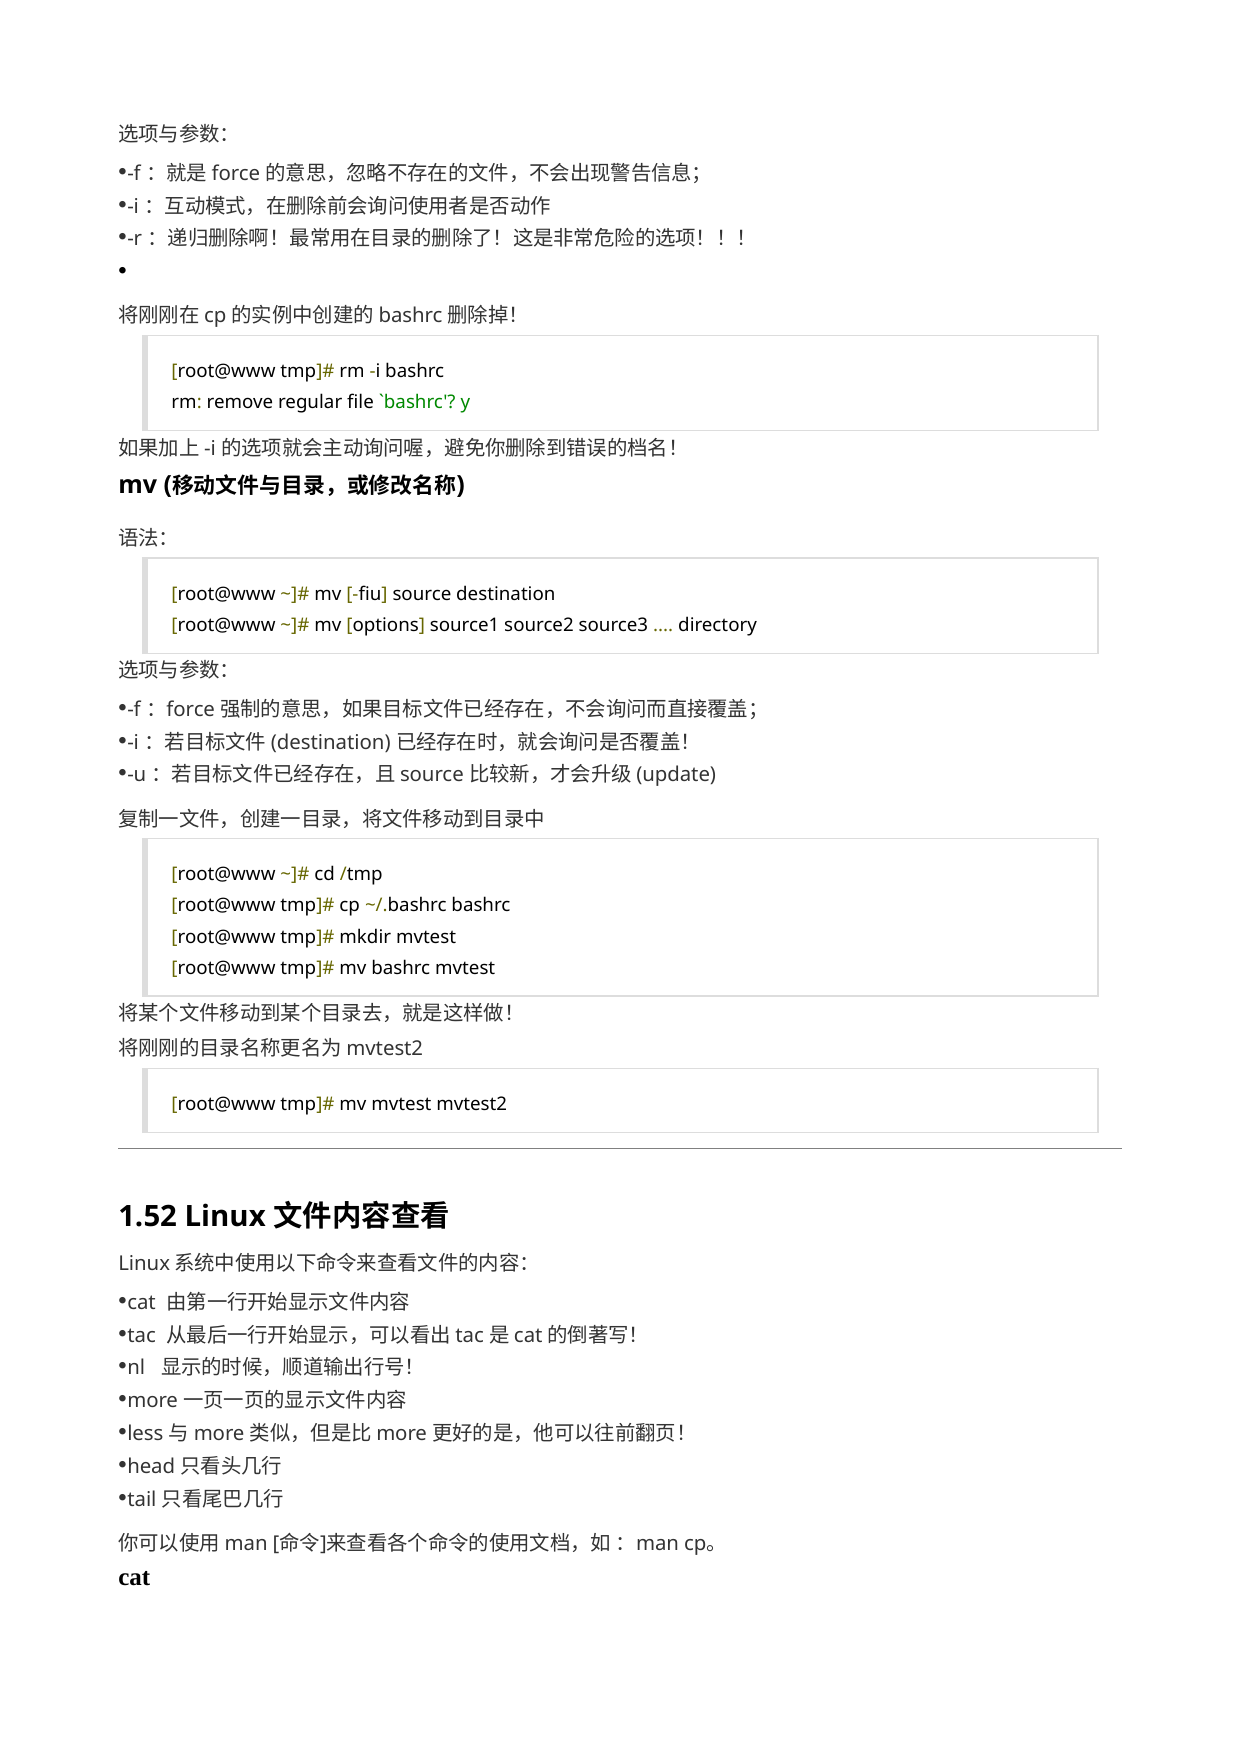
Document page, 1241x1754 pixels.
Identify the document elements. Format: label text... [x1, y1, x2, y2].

text 你可以使用 man [命令]来查看各个命令的使用文档，如 ：man cp。 [118, 1527, 1122, 1556]
list -u ：若目标文件已经存在，且 source 比较新，才会升级 (update) [118, 755, 1122, 788]
list less 与 more 类似，但是比 more 更好的是，他可以往前翻页！ [118, 1413, 1122, 1446]
subtitle 1.52 Linux 文件内容查看 [118, 1192, 1122, 1234]
list tac 从最后一行开始显示，可以看出 tac 是 cat 的倒著写！ [118, 1315, 1122, 1348]
text rm: remove regular file `bashrc'? y [148, 366, 1097, 430]
list -f ：force 强制的意思，如果目标文件已经存在，不会询问而直接覆盖； [118, 689, 1122, 722]
text 复制一文件，创建一目录，将文件移动到目录中 [118, 802, 1122, 832]
list tail 只看尾巴几行 [118, 1479, 1122, 1512]
text 语法： [118, 522, 1122, 551]
text 选项与参数： [118, 118, 1122, 147]
text 将某个文件移动到某个目录去，就是这样做！ [118, 997, 1122, 1026]
list -r ：递归删除啊！最常用在目录的删除了！这是非常危险的选项！！！ [118, 219, 1122, 252]
list nl 显示的时候，顺道输出行号！ [118, 1348, 1122, 1381]
list more 一页一页的显示文件内容 [118, 1381, 1122, 1413]
text mv (移动文件与目录，或修改名称) [118, 467, 1122, 501]
text Linux系统中使用以下命令来查看文件的内容： [118, 1247, 1122, 1276]
list -i ：互动模式，在删除前会询问使用者是否动作 [118, 186, 1122, 219]
list head 只看头几行 [118, 1446, 1122, 1479]
list -i ：若目标文件 (destination) 已经存在时，就会询问是否覆盖！ [118, 722, 1122, 755]
text [root@www tmp]# cp ~/.bashrc bashrc [148, 869, 1097, 900]
text 选项与参数： [118, 654, 1122, 683]
text 如果加上 -i 的选项就会主动询问喔，避免你删除到错误的档名！ [118, 431, 1122, 461]
text 将刚刚的目录名称更名为 mvtest2 [118, 1032, 1122, 1062]
text [root@www ~]# mv [-fiu] source destination [148, 559, 1097, 588]
text [root@www ~]# cd /tmp [148, 839, 1097, 869]
list -f ：就是 force 的意思，忽略不存在的文件，不会出现警告信息； [118, 153, 1122, 186]
text [root@www tmp]# mv bashrc mvtest [148, 931, 1097, 995]
text [root@www tmp]# mkdir mvtest [148, 900, 1097, 931]
text [root@www ~]# mv [options] source1 source2 source3 .... directory [148, 588, 1097, 653]
text [root@www tmp]# mv mvtest mvtest2 [148, 1069, 1097, 1132]
text cat [118, 1562, 1122, 1591]
text [root@www tmp]# rm -i bashrc [148, 336, 1097, 366]
list cat 由第一行开始显示文件内容 [118, 1282, 1122, 1315]
text 将刚刚在 cp 的实例中创建的 bashrc 删除掉！ [118, 299, 1122, 329]
